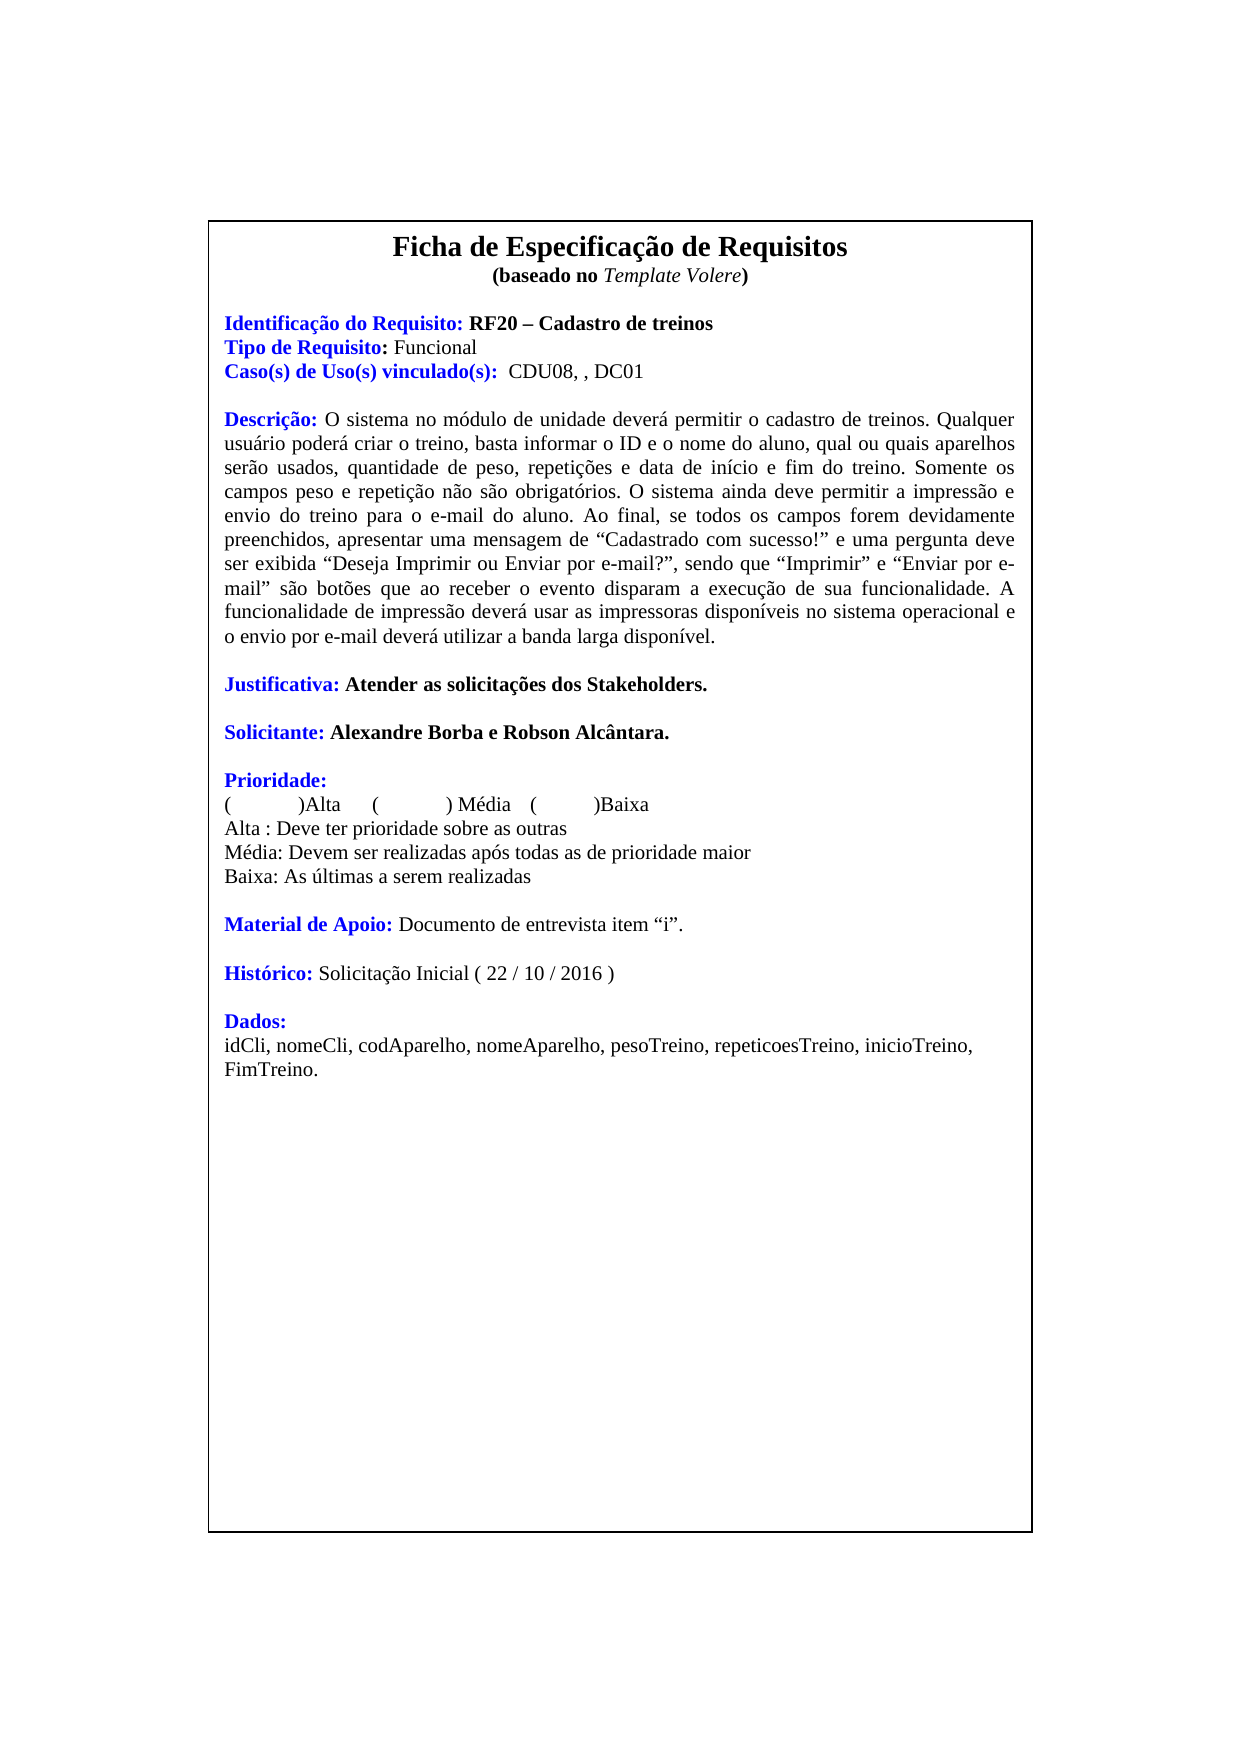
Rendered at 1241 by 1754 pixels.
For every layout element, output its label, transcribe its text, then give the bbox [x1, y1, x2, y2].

text Média: Devem ser realizadas após todas as de prioridade maior [224, 840, 1016, 864]
text Tipo de Requisito: Funcional [224, 335, 1016, 359]
text Prioridade: [224, 768, 1016, 792]
text Caso(s) de Uso(s) vinculado(s): CDU08, , DC01 [224, 359, 1016, 383]
text Alta : Deve ter prioridade sobre as outras [224, 816, 1016, 840]
text Histórico: Solicitação Inicial ( 22 / 10 / 2016 ) [224, 960, 1016, 984]
text Descrição: O sistema no módulo de unidade deverá permitir o cadastro de treinos. Qualquer usuário poderá criar o treino, basta informar o ID e o nome do aluno, qual ou quais aparelhos serão usados, quantidade de peso, repetições e data de início e fim do treino. Somente os campos peso e repetição não são obrigatórios. O sistema ainda deve permitir a impressão e envio do treino para o e-mail do aluno. Ao final, se todos os campos forem devidamente preenchidos, apresentar uma mensagem de “Cadastrado com sucesso!” e uma pergunta deve ser exibida “Deseja Imprimir ou Enviar por e-mail?”, sendo que “Imprimir” e “Enviar por e-mail” são botões que ao receber o evento disparam a execução de sua funcionalidade. A funcionalidade de impressão deverá usar as impressoras disponíveis no sistema operacional e o envio por e-mail deverá utilizar a banda larga disponível. [224, 407, 1016, 648]
text Justificativa: Atender as solicitações dos Stakeholders. [224, 672, 1016, 696]
text Dados: [224, 1008, 1016, 1033]
text Ficha de Especificação de Requisitos [224, 229, 1016, 263]
text (baseado no Template Volere) [224, 263, 1016, 287]
text ( )Alta ( ) Média ( )Baixa [224, 792, 1016, 816]
text Solicitante: Alexandre Borba e Robson Alcântara. [224, 720, 1016, 744]
text Material de Apoio: Documento de entrevista item “i”. [224, 912, 1016, 936]
text Baixa: As últimas a serem realizadas [224, 864, 1016, 888]
text idCli, nomeCli, codAparelho, nomeAparelho, pesoTreino, repeticoesTreino, inicioTreino, FimTreino. [224, 1033, 1016, 1081]
text Identificação do Requisito: RF20 – Cadastro de treinos [224, 311, 1016, 335]
